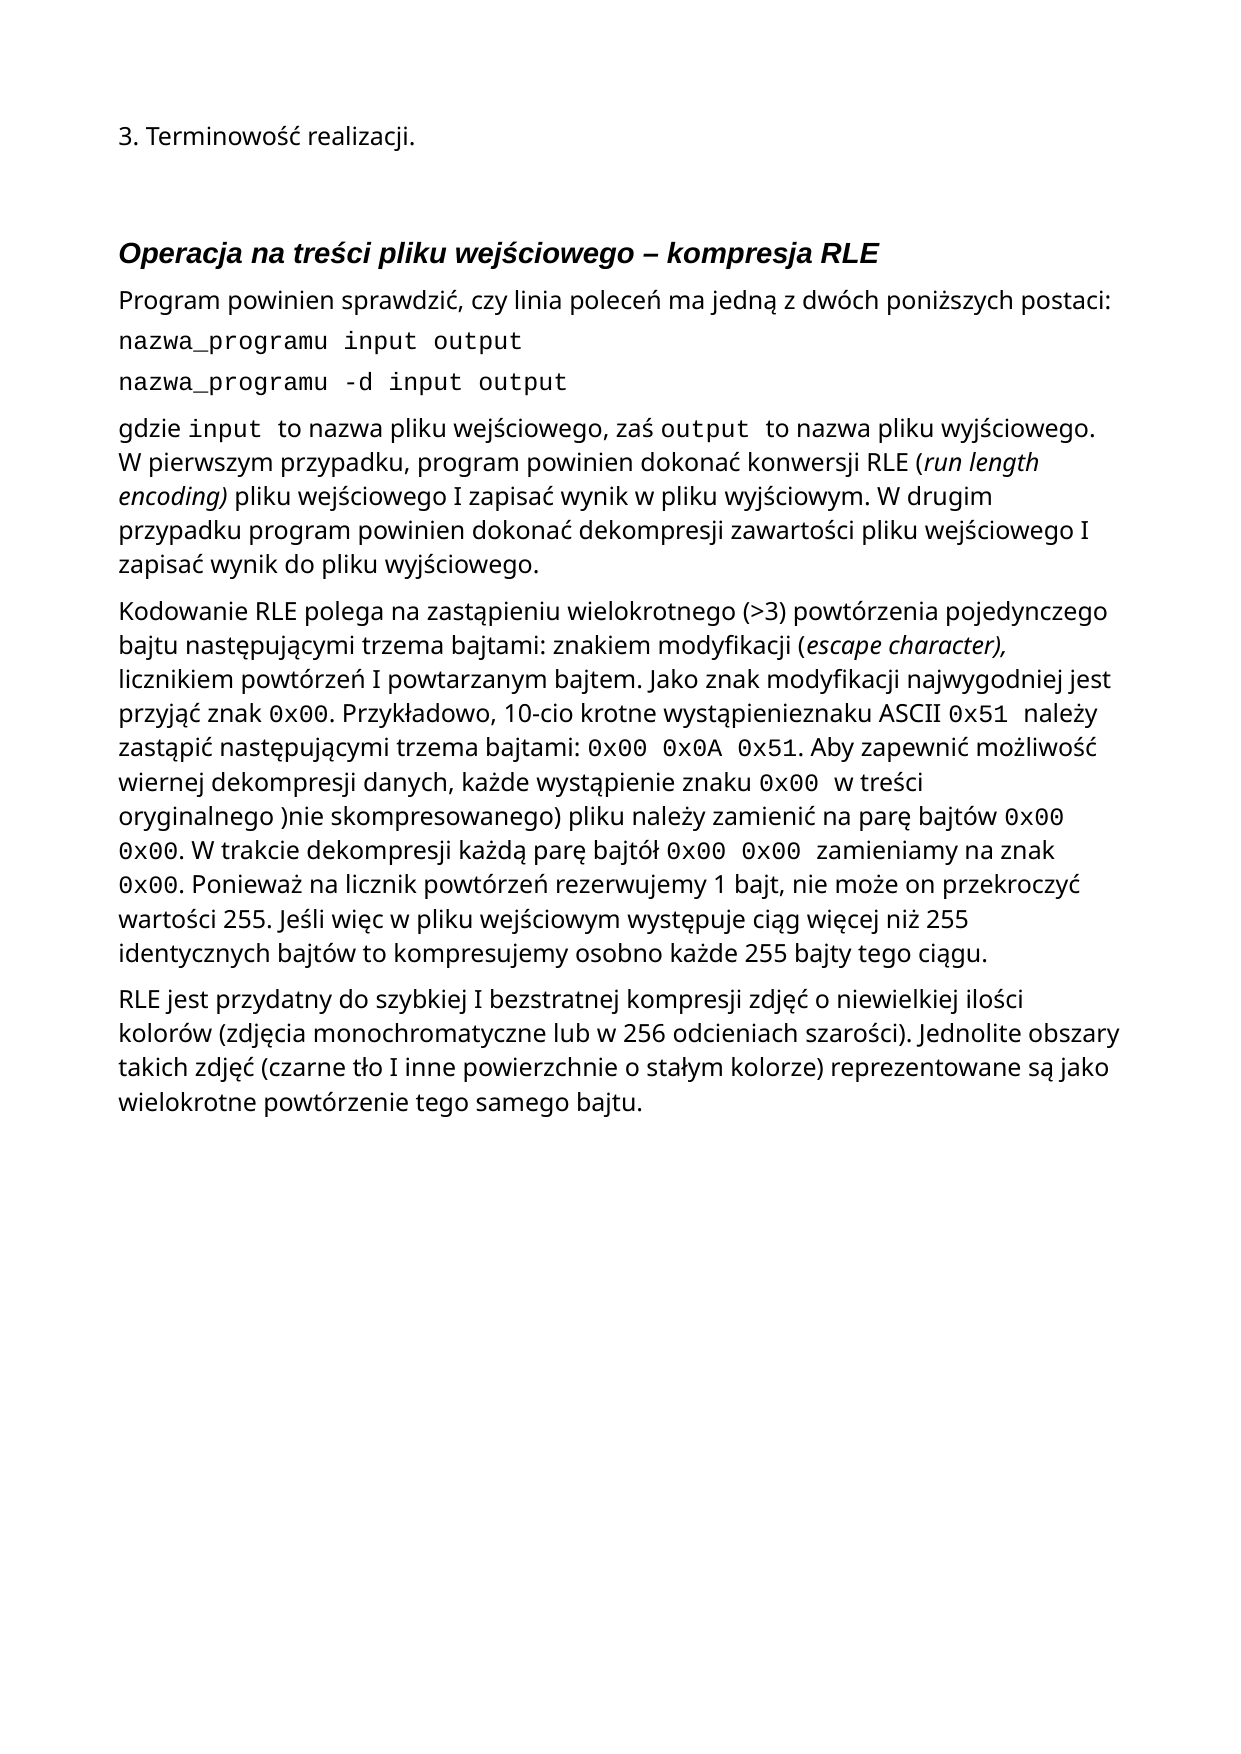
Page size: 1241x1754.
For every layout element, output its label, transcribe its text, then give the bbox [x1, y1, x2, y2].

text gdzie input to nazwa pliku wejściowego, zaś output to nazwa pliku wyjściowego. W pierwszym przypadku, program powinien dokonać konwersji RLE (run length encoding) pliku wejściowego I zapisać wynik w pliku wyjściowym. W drugim przypadku program powinien dokonać dekompresji zawartości pliku wejściowego I zapisać wynik do pliku wyjściowego. [118, 411, 1122, 581]
subtitle Operacja na treści pliku wejściowego – kompresja RLE [118, 236, 1122, 270]
text 3. Terminowość realizacji. [118, 118, 1122, 152]
text RLE jest przydatny do szybkiej I bezstratnej kompresji zdjęć o niewielkiej ilości kolorów (zdjęcia monochromatyczne lub w 256 odcieniach szarości). Jednolite obszary takich zdjęć (czarne tło I inne powierzchnie o stałym kolorze) reprezentowane są jako wielokrotne powtórzenie tego samego bajtu. [118, 982, 1122, 1118]
text nazwa_programu -d input output [118, 370, 1122, 398]
text Program powinien sprawdzić, czy linia poleceń ma jedną z dwóch poniższych postaci: [118, 282, 1122, 316]
text nazwa_programu input output [118, 329, 1122, 357]
text Kodowanie RLE polega na zastąpieniu wielokrotnego (>3) powtórzenia pojedynczego bajtu następującymi trzema bajtami: znakiem modyfikacji (escape character), licznikiem powtórzeń I powtarzanym bajtem. Jako znak modyfikacji najwygodniej jest przyjąć znak 0x00. Przykładowo, 10-cio krotne wystąpienieznaku ASCII 0x51 należy zastąpić następującymi trzema bajtami: 0x00 0x0A 0x51. Aby zapewnić możliwość wiernej dekompresji danych, każde wystąpienie znaku 0x00 w treści oryginalnego )nie skompresowanego) pliku należy zamienić na parę bajtów 0x00 0x00. W trakcie dekompresji każdą parę bajtół 0x00 0x00 zamieniamy na znak 0x00. Ponieważ na licznik powtórzeń rezerwujemy 1 bajt, nie może on przekroczyć wartości 255. Jeśli więc w pliku wejściowym występuje ciąg więcej niż 255 identycznych bajtów to kompresujemy osobno każde 255 bajty tego ciągu. [118, 593, 1122, 969]
